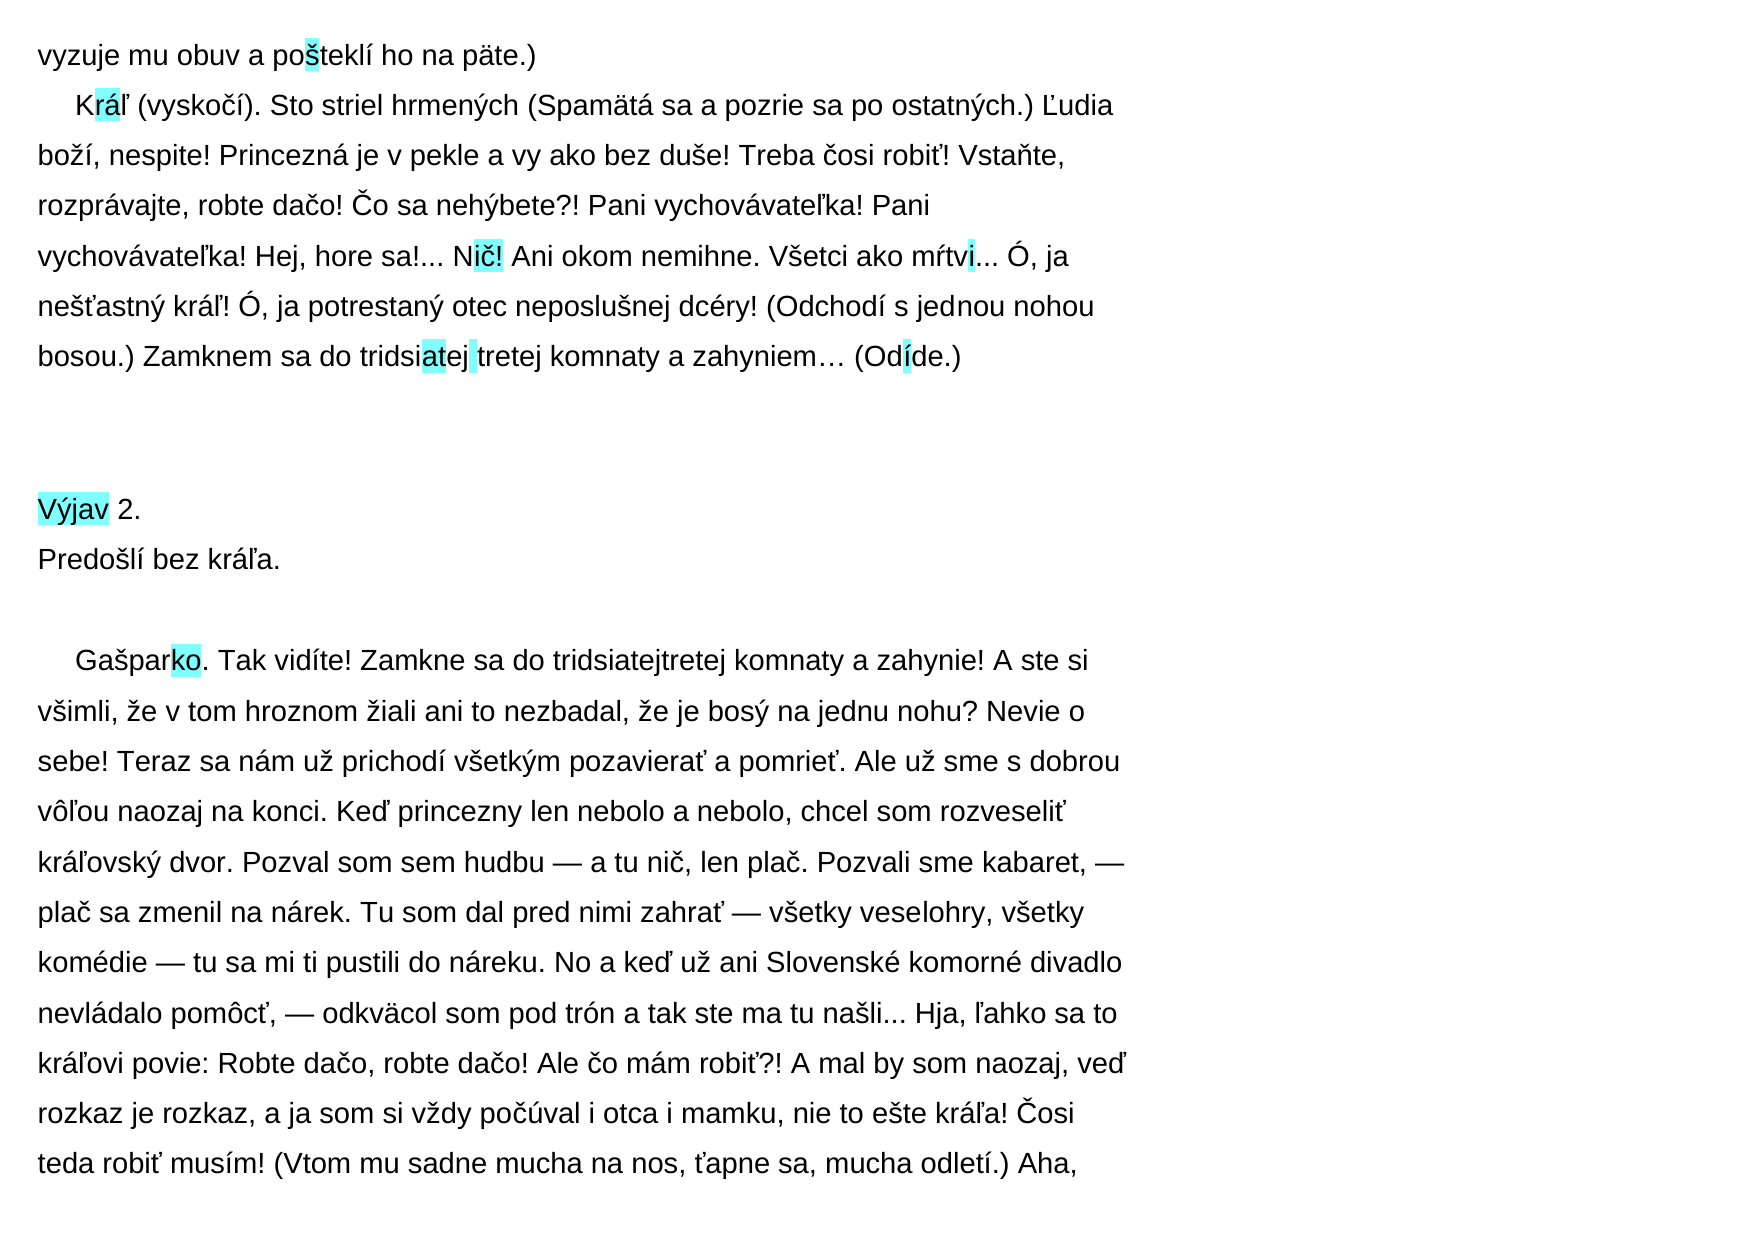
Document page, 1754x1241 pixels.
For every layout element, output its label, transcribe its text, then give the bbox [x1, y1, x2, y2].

text Predošlí bez kráľa. [37, 542, 1130, 576]
text Gašparko. Tak vidíte! Zamkne sa do tridsiatejtretej komnaty a zahynie! A ste si všimli, že v tom hroznom žiali ani to nezbadal, že je bosý na jednu nohu? Nevie o sebe! Teraz sa nám už pri­chodí všetkým pozavierať a pomrieť. Ale už sme s dobrou vôľou naozaj na konci. Keď princezny len nebolo a nebolo, chcel som rozveseliť kráľovský dvor. Pozval som sem hudbu — a tu nič, len plač. Pozvali sme kabaret, — plač sa zmenil na ná­rek. Tu som dal pred nimi zahrať — všetky vese­lohry, všetky komédie — tu sa mi ti pustili do náreku. No a keď už ani Slovenské komorné divadlo nevlá­dalo pomôcť, — odkväcol som pod trón a tak ste ma tu našli... Hja, ľahko sa to kráľovi povie: Robte da­čo, robte dačo! Ale čo mám robiť?! A mal by som naozaj, veď rozkaz je rozkaz, a ja som si vždy po­čúval i otca i mamku, nie to ešte kráľa! Čosi teda robiť musím! (Vtom mu sadne mucha na nos, ťapne sa, mucha odletí.) Aha, [37, 643, 1130, 1180]
text Výjav 2. [37, 492, 1130, 525]
text vyzuje mu obuv a pošteklí ho na päte.) [37, 37, 1130, 71]
text Kráľ (vyskočí). Sto striel hrmených (Spamätá sa a pozrie sa po ostatných.) Ľudia boží, nespite! Princezná je v pekle a vy ako bez duše! Treba čosi robiť! Vstaňte, rozprávajte, robte dačo! Čo sa nehýbete?! Pani vychovávateľka! Pani vychovávateľka! Hej, hore sa!... Nič! Ani okom nemihne. Všetci ako mŕtvi... Ó, ja nešťastný kráľ! Ó, ja potrestaný otec neposlušnej dcéry! (Odchodí s jednou nohou bosou.) Zamknem sa do tridsiatej tretej komnaty a zahyniem… (Odíde.) [37, 88, 1130, 373]
